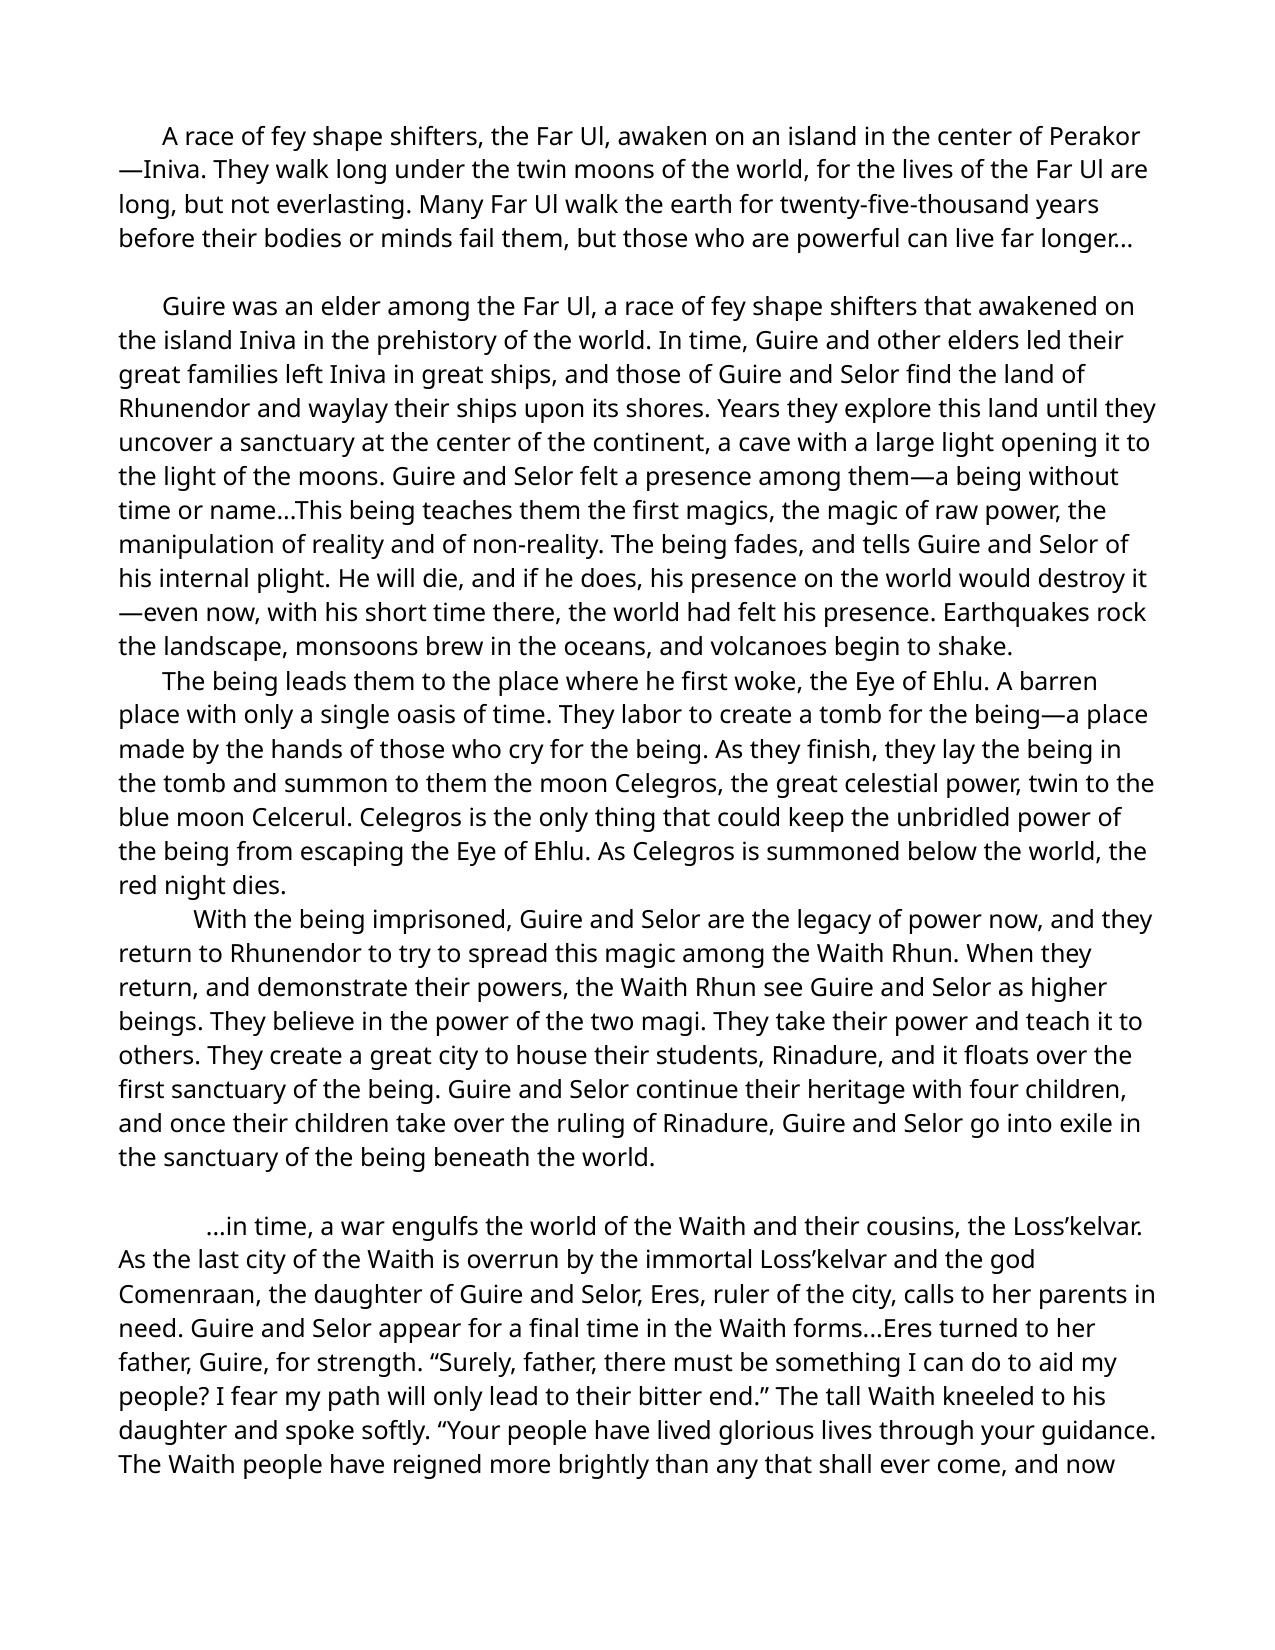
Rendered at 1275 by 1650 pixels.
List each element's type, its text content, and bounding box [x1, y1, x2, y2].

text Guire was an elder among the Far Ul, a race of fey shape shifters that awakened on the island Iniva in the prehistory of the world. In time, Guire and other elders led their great families left Iniva in great ships, and those of Guire and Selor find the land of Rhunendor and waylay their ships upon its shores. Years they explore this land until they uncover a sanctuary at the center of the continent, a cave with a large light opening it to the light of the moons. Guire and Selor felt a presence among them—a being without time or name...This being teaches them the first magics, the magic of raw power, the manipulation of reality and of non-reality. The being fades, and tells Guire and Selor of his internal plight. He will die, and if he does, his presence on the world would destroy it—even now, with his short time there, the world had felt his presence. Earthquakes rock the landscape, monsoons brew in the oceans, and volcanoes begin to shake. [118, 288, 1157, 663]
text The being leads them to the place where he first woke, the Eye of Ehlu. A barren place with only a single oasis of time. They labor to create a tomb for the being—a place made by the hands of those who cry for the being. As they finish, they lay the being in the tomb and summon to them the moon Celegros, the great celestial power, twin to the blue moon Celcerul. Celegros is the only thing that could keep the unbridled power of the being from escaping the Eye of Ehlu. As Celegros is summoned below the world, the red night dies. [118, 663, 1157, 902]
text A race of fey shape shifters, the Far Ul, awaken on an island in the center of Perakor—Iniva. They walk long under the twin moons of the world, for the lives of the Far Ul are long, but not everlasting. Many Far Ul walk the earth for twenty-five-thousand years before their bodies or minds fail them, but those who are powerful can live far longer... [118, 118, 1157, 254]
text With the being imprisoned, Guire and Selor are the legacy of power now, and they return to Rhunendor to try to spread this magic among the Waith Rhun. When they return, and demonstrate their powers, the Waith Rhun see Guire and Selor as higher beings. They believe in the power of the two magi. They take their power and teach it to others. They create a great city to house their students, Rinadure, and it floats over the first sanctuary of the being. Guire and Selor continue their heritage with four children, and once their children take over the ruling of Rinadure, Guire and Selor go into exile in the sanctuary of the being beneath the world. [118, 902, 1157, 1174]
text ...in time, a war engulfs the world of the Waith and their cousins, the Loss’kelvar. As the last city of the Waith is overrun by the immortal Loss’kelvar and the god Comenraan, the daughter of Guire and Selor, Eres, ruler of the city, calls to her parents in need. Guire and Selor appear for a final time in the Waith forms...Eres turned to her father, Guire, for strength. “Surely, father, there must be something I can do to aid my people? I fear my path will only lead to their bitter end.” The tall Waith kneeled to his daughter and spoke softly. “Your people have lived glorious lives through your guidance. The Waith people have reigned more brightly than any that shall ever come, and now [118, 1208, 1157, 1481]
